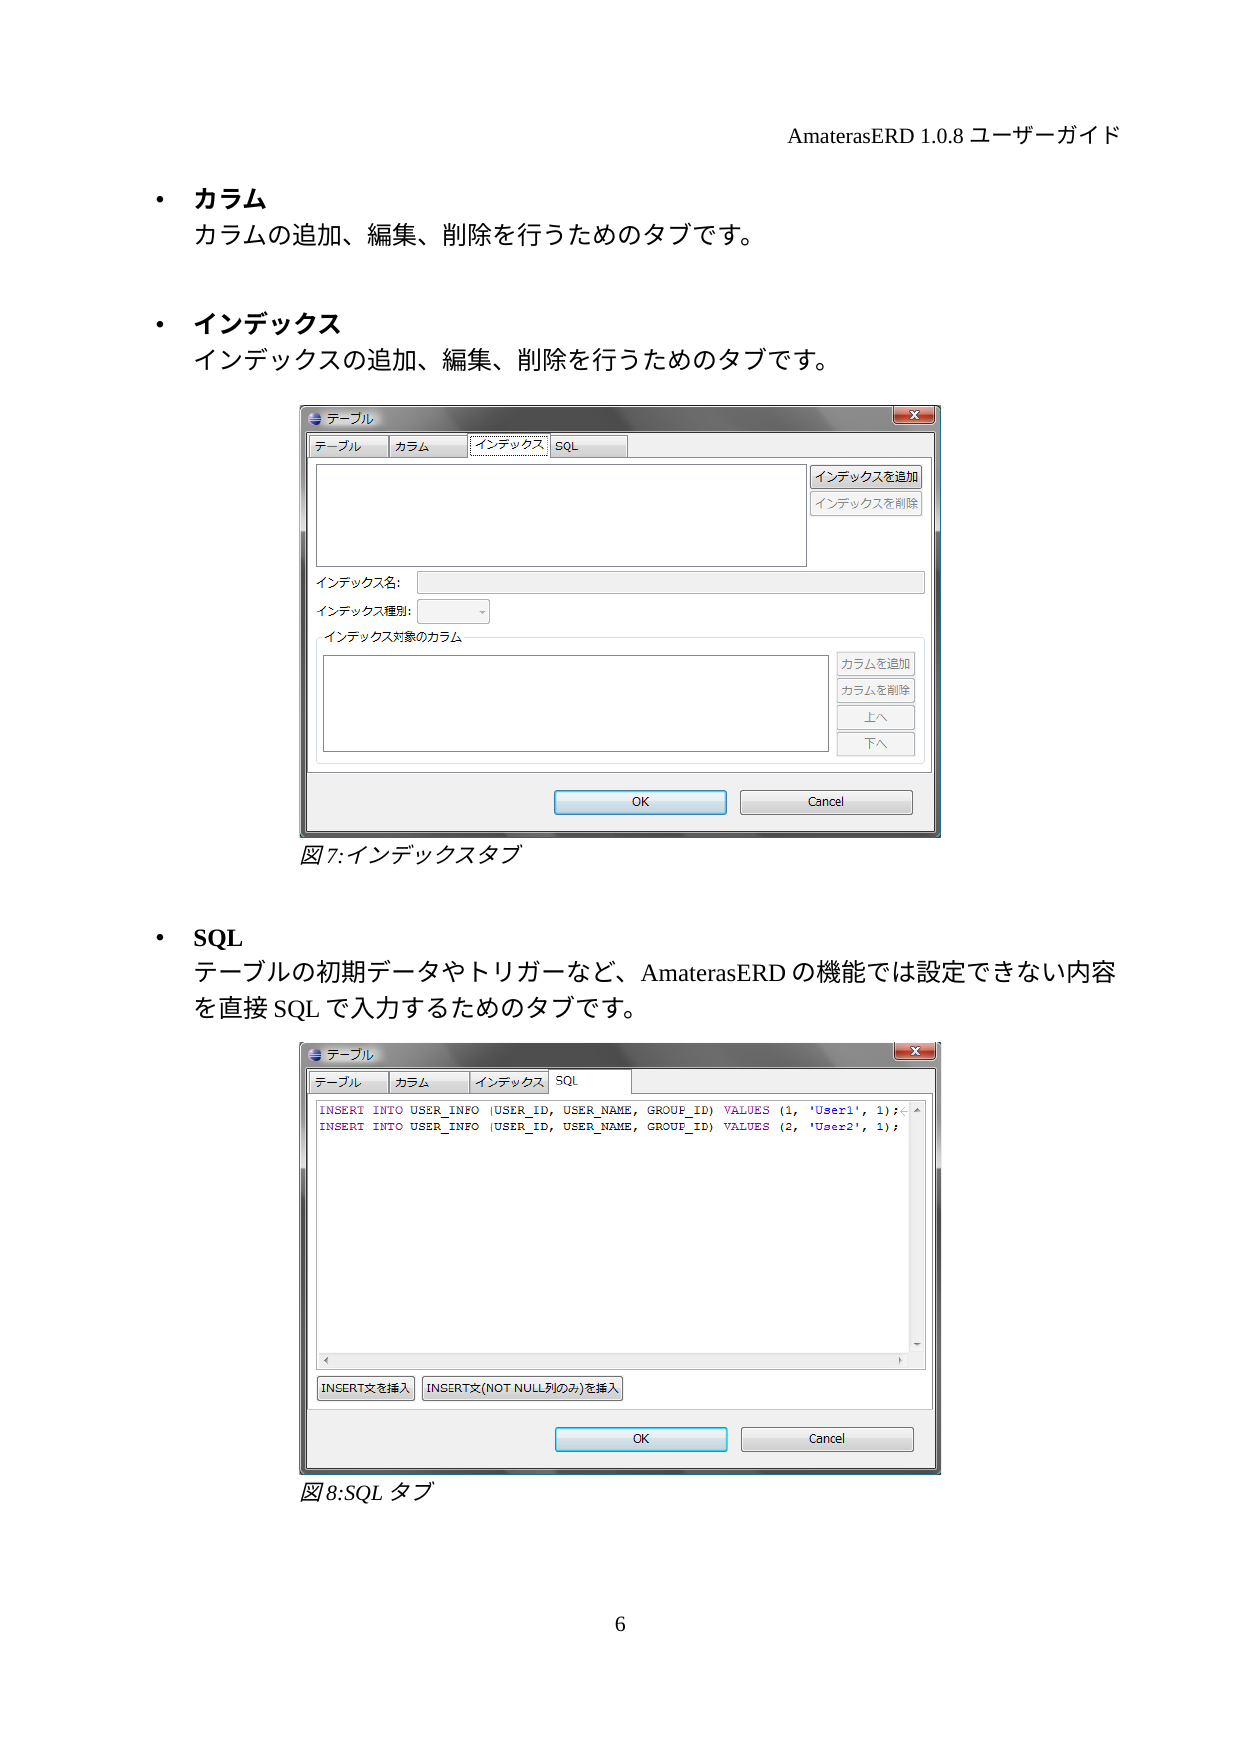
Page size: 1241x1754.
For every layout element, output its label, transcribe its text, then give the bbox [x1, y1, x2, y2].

list インデックス インデックスの追加、編集、削除を行うためのタブです。 [156, 304, 1122, 377]
picture [299, 405, 941, 838]
list 図 8:SQLタブ [299, 1475, 941, 1507]
picture [299, 1042, 942, 1475]
list SQL テーブルの初期データやトリガーなど、AmaterasERDの機能では設定できない内容を直接SQLで入力するためのタブです。 [156, 923, 1122, 1536]
text 図 7:インデックスタブ [299, 838, 941, 869]
list カラム カラムの追加、編集、削除を行うためのタブです。 [156, 179, 1122, 281]
